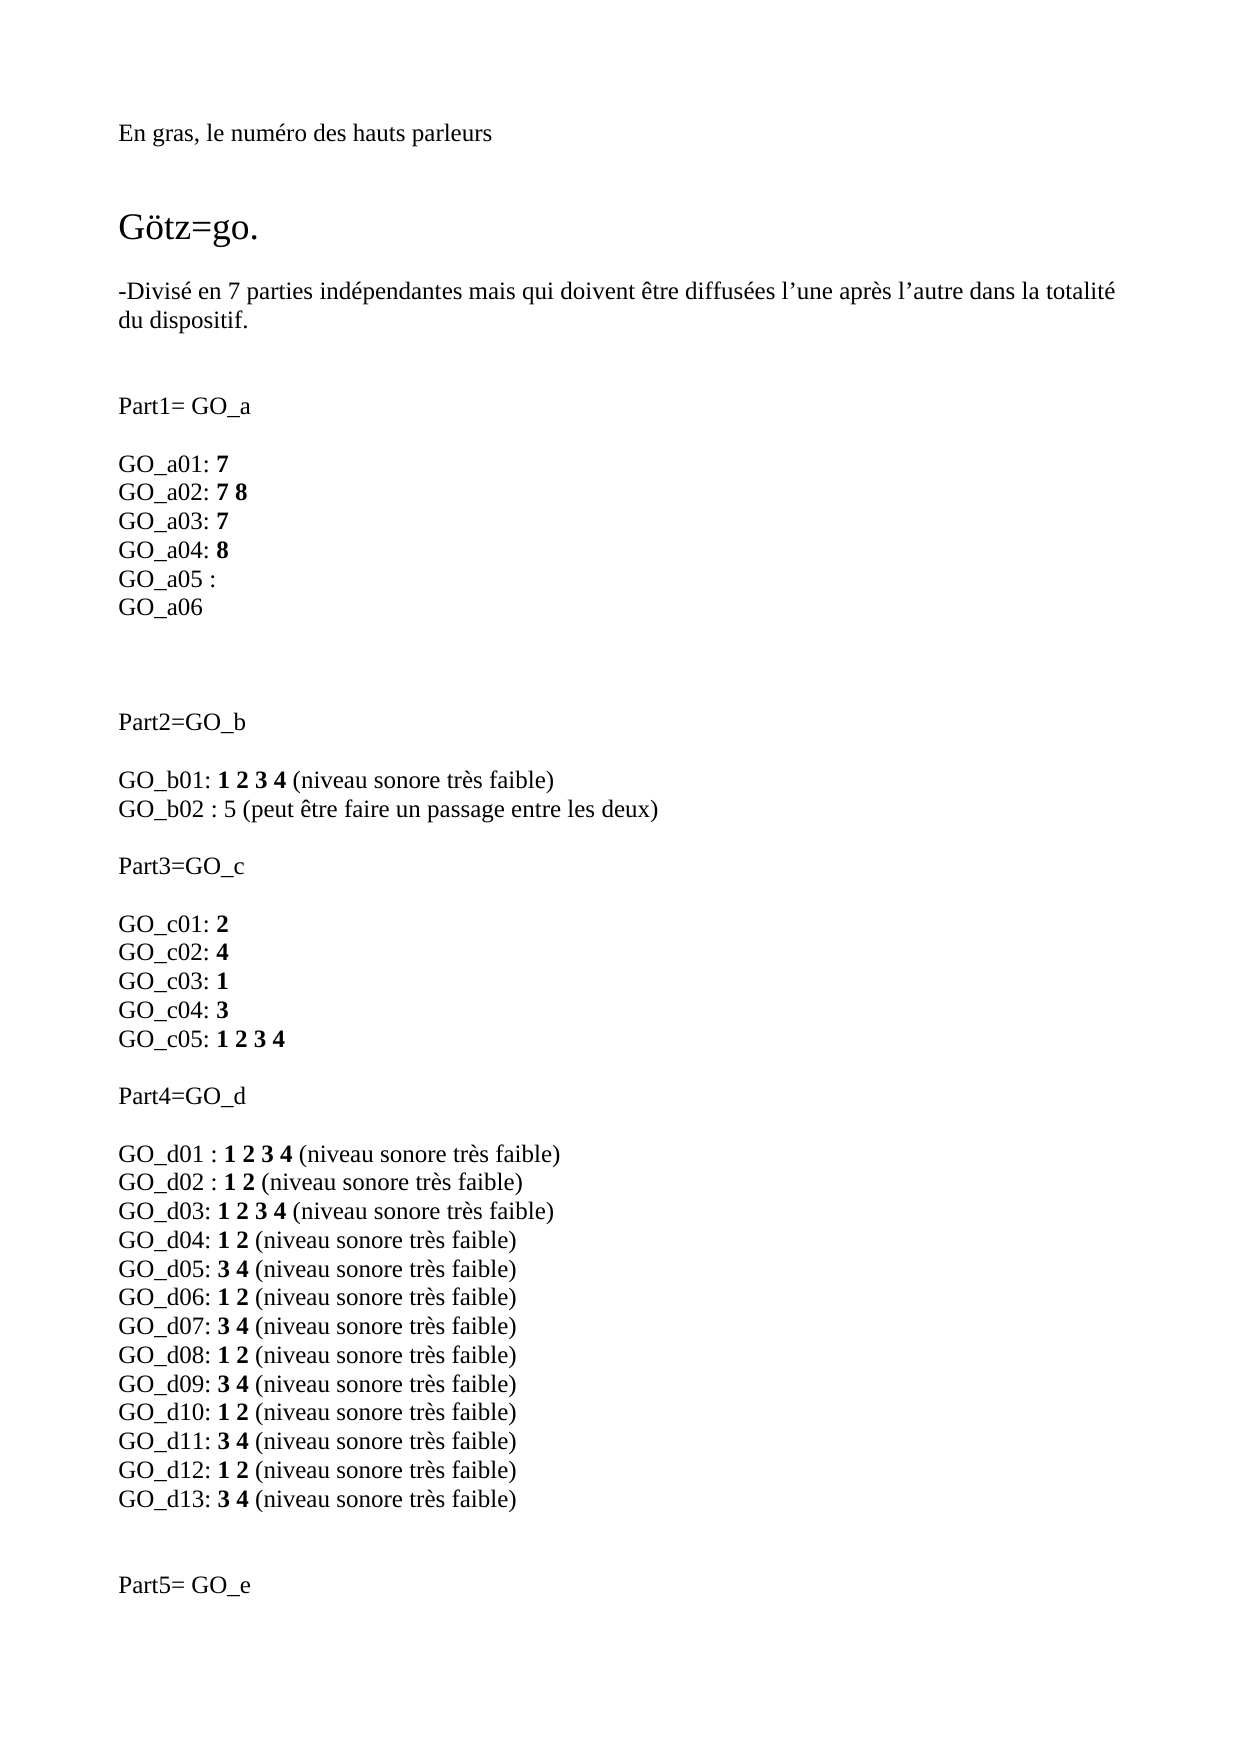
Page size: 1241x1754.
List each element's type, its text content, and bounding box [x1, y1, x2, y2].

text GO_d10: 1 2 (niveau sonore très faible) [118, 1397, 1122, 1426]
text GO_a01: 7 [118, 449, 1122, 477]
text GO_d11: 3 4 (niveau sonore très faible) [118, 1426, 1122, 1455]
text GO_b01: 1 2 3 4 (niveau sonore très faible) [118, 765, 1122, 794]
text GO_c02: 4 [118, 937, 1122, 966]
text Part4=GO_d [118, 1081, 1122, 1110]
text GO_d01 : 1 2 3 4 (niveau sonore très faible) [118, 1139, 1122, 1167]
text GO_b02 : 5 (peut être faire un passage entre les deux) [118, 794, 1122, 822]
text Part5= GO_e [118, 1570, 1122, 1599]
text GO_c05: 1 2 3 4 [118, 1024, 1122, 1052]
text GO_a06 [118, 592, 1122, 621]
text GO_c03: 1 [118, 966, 1122, 995]
text GO_d02 : 1 2 (niveau sonore très faible) [118, 1167, 1122, 1196]
text Part1= GO_a [118, 391, 1122, 420]
text GO_a05 : [118, 564, 1122, 592]
text GO_d08: 1 2 (niveau sonore très faible) [118, 1340, 1122, 1369]
text GO_d13: 3 4 (niveau sonore très faible) [118, 1484, 1122, 1512]
text GO_a03: 7 [118, 506, 1122, 535]
text GO_c04: 3 [118, 995, 1122, 1024]
text GO_d03: 1 2 3 4 (niveau sonore très faible) [118, 1196, 1122, 1225]
text En gras, le numéro des hauts parleurs [118, 118, 1122, 147]
text GO_d04: 1 2 (niveau sonore très faible) [118, 1225, 1122, 1254]
text GO_d12: 1 2 (niveau sonore très faible) [118, 1455, 1122, 1484]
text -Divisé en 7 parties indépendantes mais qui doivent être diffusées l’une après l’autre dans la totalité du dispositif. [118, 276, 1122, 334]
text Götz=go. [118, 204, 1122, 247]
text GO_d05: 3 4 (niveau sonore très faible) [118, 1254, 1122, 1282]
text GO_d06: 1 2 (niveau sonore très faible) [118, 1282, 1122, 1311]
text GO_d07: 3 4 (niveau sonore très faible) [118, 1311, 1122, 1340]
text GO_c01: 2 [118, 909, 1122, 937]
text Part3=GO_c [118, 851, 1122, 880]
text Part2=GO_b [118, 707, 1122, 736]
text GO_a02: 7 8 [118, 477, 1122, 506]
text GO_d09: 3 4 (niveau sonore très faible) [118, 1369, 1122, 1397]
text GO_a04: 8 [118, 535, 1122, 564]
